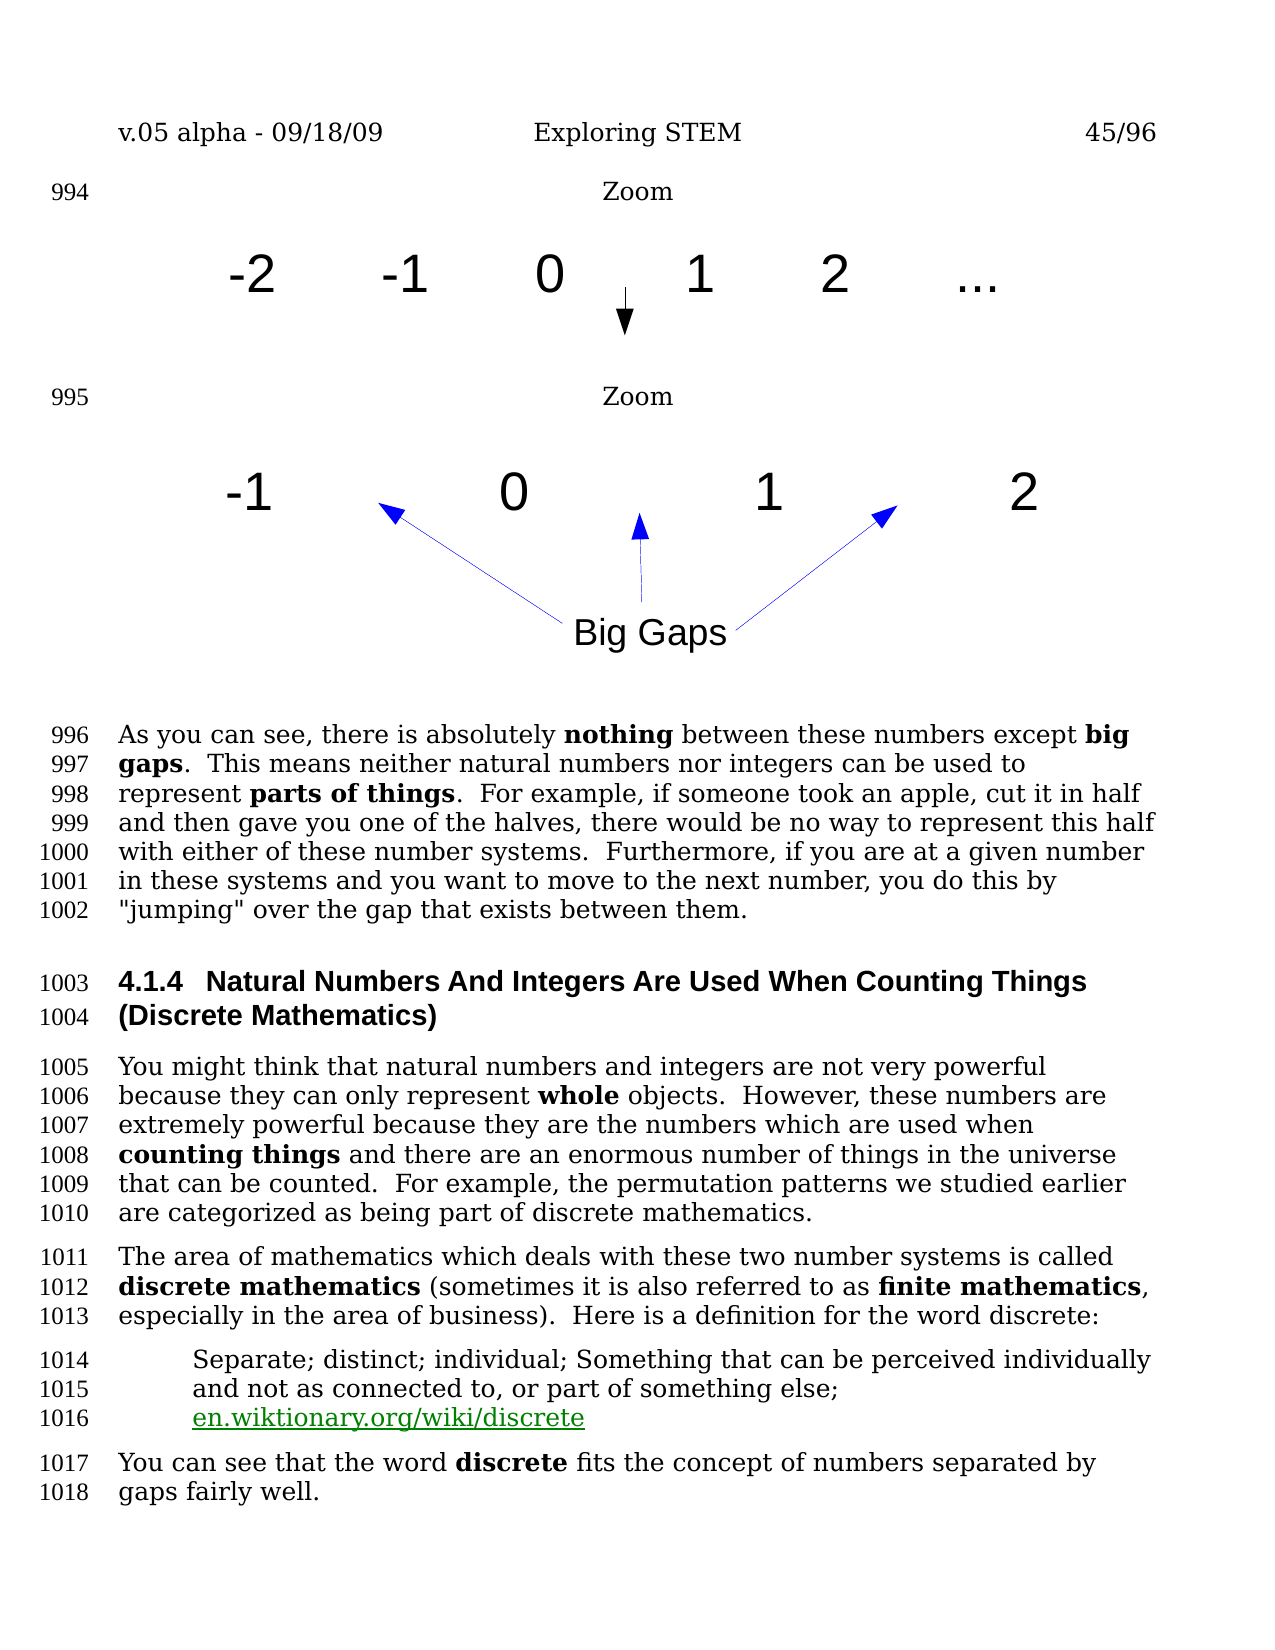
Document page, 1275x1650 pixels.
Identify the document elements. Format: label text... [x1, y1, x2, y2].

subtitle Natural Numbers And Integers Are Used When Counting Things (Discrete Mathematics) [118, 964, 1157, 1031]
text You can see that the word discrete fits the concept of numbers separated by gaps fairly well. [118, 1448, 1157, 1506]
text Zoom [118, 382, 1157, 411]
text Separate; distinct; individual; Something that can be perceived individually and not as connected to, or part of something else; en.wiktionary.org/wiki/discrete [192, 1345, 1157, 1433]
text As you can see, there is absolutely nothing between these numbers except big gaps. This means neither natural numbers nor integers can be used to represent parts of things. For example, if someone took an apple, cut it in half and then gave you one of the halves, there would be no way to represent this half with either of these number systems. Furthermore, if you are at a given number in these systems and you want to move to the next number, you do this by "jumping" over the gap that exists between them. [118, 720, 1157, 925]
text You might think that natural numbers and integers are not very powerful because they can only represent whole objects. However, these numbers are extremely powerful because they are the numbers which are used when counting things and there are an enormous number of things in the universe that can be counted. For example, the permutation patterns we studied earlier are categorized as being part of discrete mathematics. [118, 1052, 1157, 1227]
text Zoom [118, 177, 1157, 206]
text The area of mathematics which deals with these two number systems is called discrete mathematics (sometimes it is also referred to as finite mathematics, especially in the area of business). Here is a definition for the word discrete: [118, 1242, 1157, 1330]
